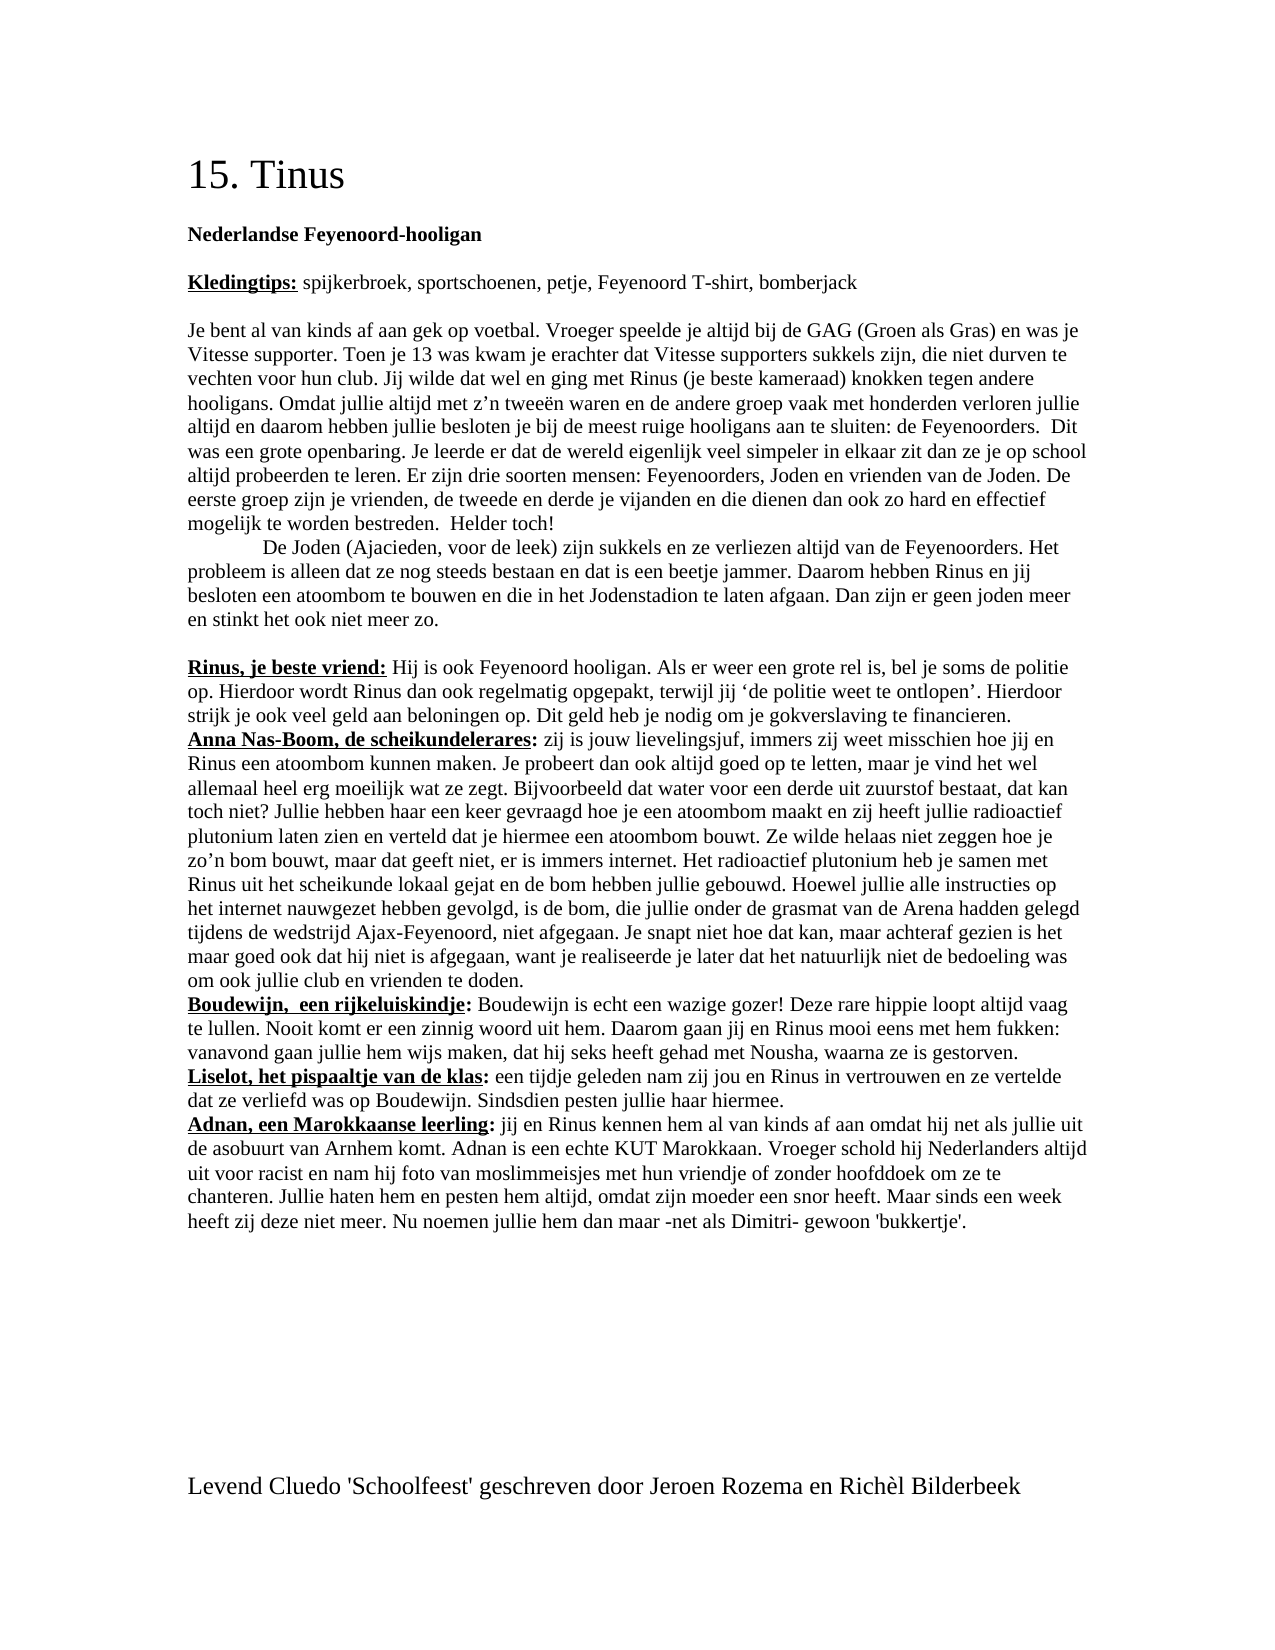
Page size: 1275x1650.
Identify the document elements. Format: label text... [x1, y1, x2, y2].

text Adnan, een Marokkaanse leerling: jij en Rinus kennen hem al van kinds af aan omdat hij net als jullie uit de asobuurt van Arnhem komt. Adnan is een echte KUT Marokkaan. Vroeger schold hij Nederlanders altijd uit voor racist en nam hij foto van moslimmeisjes met hun vriendje of zonder hoofddoek om ze te chanteren. Jullie haten hem en pesten hem altijd, omdat zijn moeder een snor heeft. Maar sinds een week heeft zij deze niet meer. Nu noemen jullie hem dan maar -net als Dimitri- gewoon 'bukkertje'. [187, 1112, 1087, 1233]
text Boudewijn, een rijkeluiskindje: Boudewijn is echt een wazige gozer! Deze rare hippie loopt altijd vaag te lullen. Nooit komt er een zinnig woord uit hem. Daarom gaan jij en Rinus mooi eens met hem fukken: vanavond gaan jullie hem wijs maken, dat hij seks heeft gehad met Nousha, waarna ze is gestorven. [187, 992, 1087, 1064]
subtitle Nederlandse Feyenoord-hooligan [187, 222, 1087, 246]
text Je bent al van kinds af aan gek op voetbal. Vroeger speelde je altijd bij de GAG (Groen als Gras) en was je Vitesse supporter. Toen je 13 was kwam je erachter dat Vitesse supporters sukkels zijn, die niet durven te vechten voor hun club. Jij wilde dat wel en ging met Rinus (je beste kameraad) knokken tegen andere hooligans. Omdat jullie altijd met z’n tweeën waren en de andere groep vaak met honderden verloren jullie altijd en daarom hebben jullie besloten je bij de meest ruige hooligans aan te sluiten: de Feyenoorders. Dit was een grote openbaring. Je leerde er dat de wereld eigenlijk veel simpeler in elkaar zit dan ze je op school altijd probeerden te leren. Er zijn drie soorten mensen: Feyenoorders, Joden en vrienden van de Joden. De eerste groep zijn je vrienden, de tweede en derde je vijanden en die dienen dan ook zo hard en effectief mogelijk te worden bestreden. Helder toch! [187, 318, 1087, 535]
text Rinus, je beste vriend: Hij is ook Feyenoord hooligan. Als er weer een grote rel is, bel je soms de politie op. Hierdoor wordt Rinus dan ook regelmatig opgepakt, terwijl jij ‘de politie weet te ontlopen’. Hierdoor strijk je ook veel geld aan beloningen op. Dit geld heb je nodig om je gokverslaving te financieren. [187, 655, 1087, 727]
text Kledingtips: spijkerbroek, sportschoenen, petje, Feyenoord T-shirt, bomberjack [187, 270, 1087, 294]
text Anna Nas-Boom, de scheikundelerares: zij is jouw lievelingsjuf, immers zij weet misschien hoe jij en Rinus een atoombom kunnen maken. Je probeert dan ook altijd goed op te letten, maar je vind het wel allemaal heel erg moeilijk wat ze zegt. Bijvoorbeeld dat water voor een derde uit zuurstof bestaat, dat kan toch niet? Jullie hebben haar een keer gevraagd hoe je een atoombom maakt en zij heeft jullie radioactief plutonium laten zien en verteld dat je hiermee een atoombom bouwt. Ze wilde helaas niet zeggen hoe je zo’n bom bouwt, maar dat geeft niet, er is immers internet. Het radioactief plutonium heb je samen met Rinus uit het scheikunde lokaal gejat en de bom hebben jullie gebouwd. Hoewel jullie alle instructies op het internet nauwgezet hebben gevolgd, is de bom, die jullie onder de grasmat van de Arena hadden gelegd tijdens de wedstrijd Ajax-Feyenoord, niet afgegaan. Je snapt niet hoe dat kan, maar achteraf gezien is het maar goed ook dat hij niet is afgegaan, want je realiseerde je later dat het natuurlijk niet de bedoeling was om ook jullie club en vrienden te doden. [187, 727, 1087, 992]
text 15. Tinus [187, 150, 1087, 198]
text De Joden (Ajacieden, voor de leek) zijn sukkels en ze verliezen altijd van de Feyenoorders. Het probleem is alleen dat ze nog steeds bestaan en dat is een beetje jammer. Daarom hebben Rinus en jij besloten een atoombom te bouwen en die in het Jodenstadion te laten afgaan. Dan zijn er geen joden meer en stinkt het ook niet meer zo. [187, 535, 1087, 631]
text Liselot, het pispaaltje van de klas: een tijdje geleden nam zij jou en Rinus in vertrouwen en ze vertelde dat ze verliefd was op Boudewijn. Sindsdien pesten jullie haar hiermee. [187, 1064, 1087, 1112]
